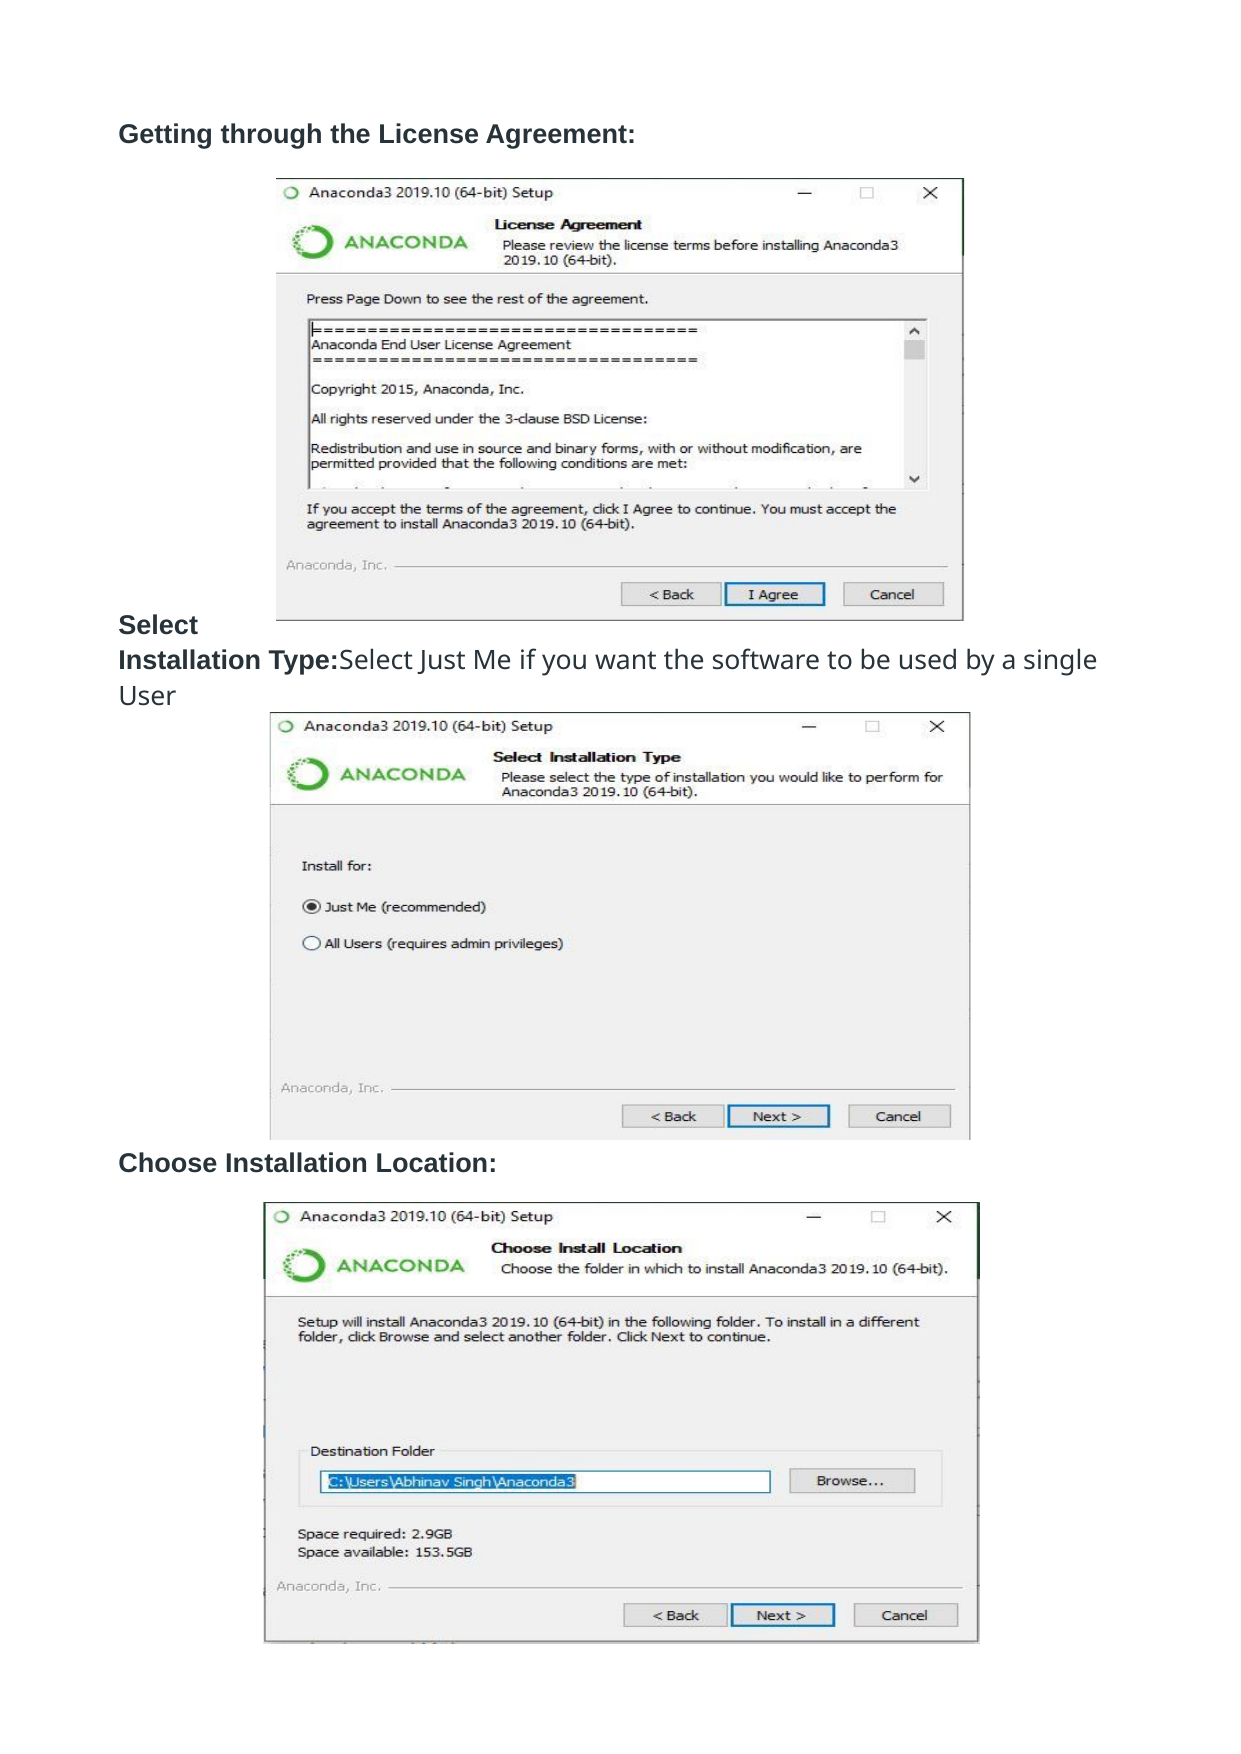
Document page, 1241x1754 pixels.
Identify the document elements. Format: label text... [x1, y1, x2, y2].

text Select Installation Type:Select Just Me if you want the software to be used by a single User [118, 609, 1122, 713]
text Choose Installation Location: [118, 1147, 1122, 1178]
text Getting through the License Agreement: [118, 118, 1122, 149]
picture [263, 1202, 980, 1644]
picture [269, 712, 971, 1140]
picture [276, 178, 965, 621]
